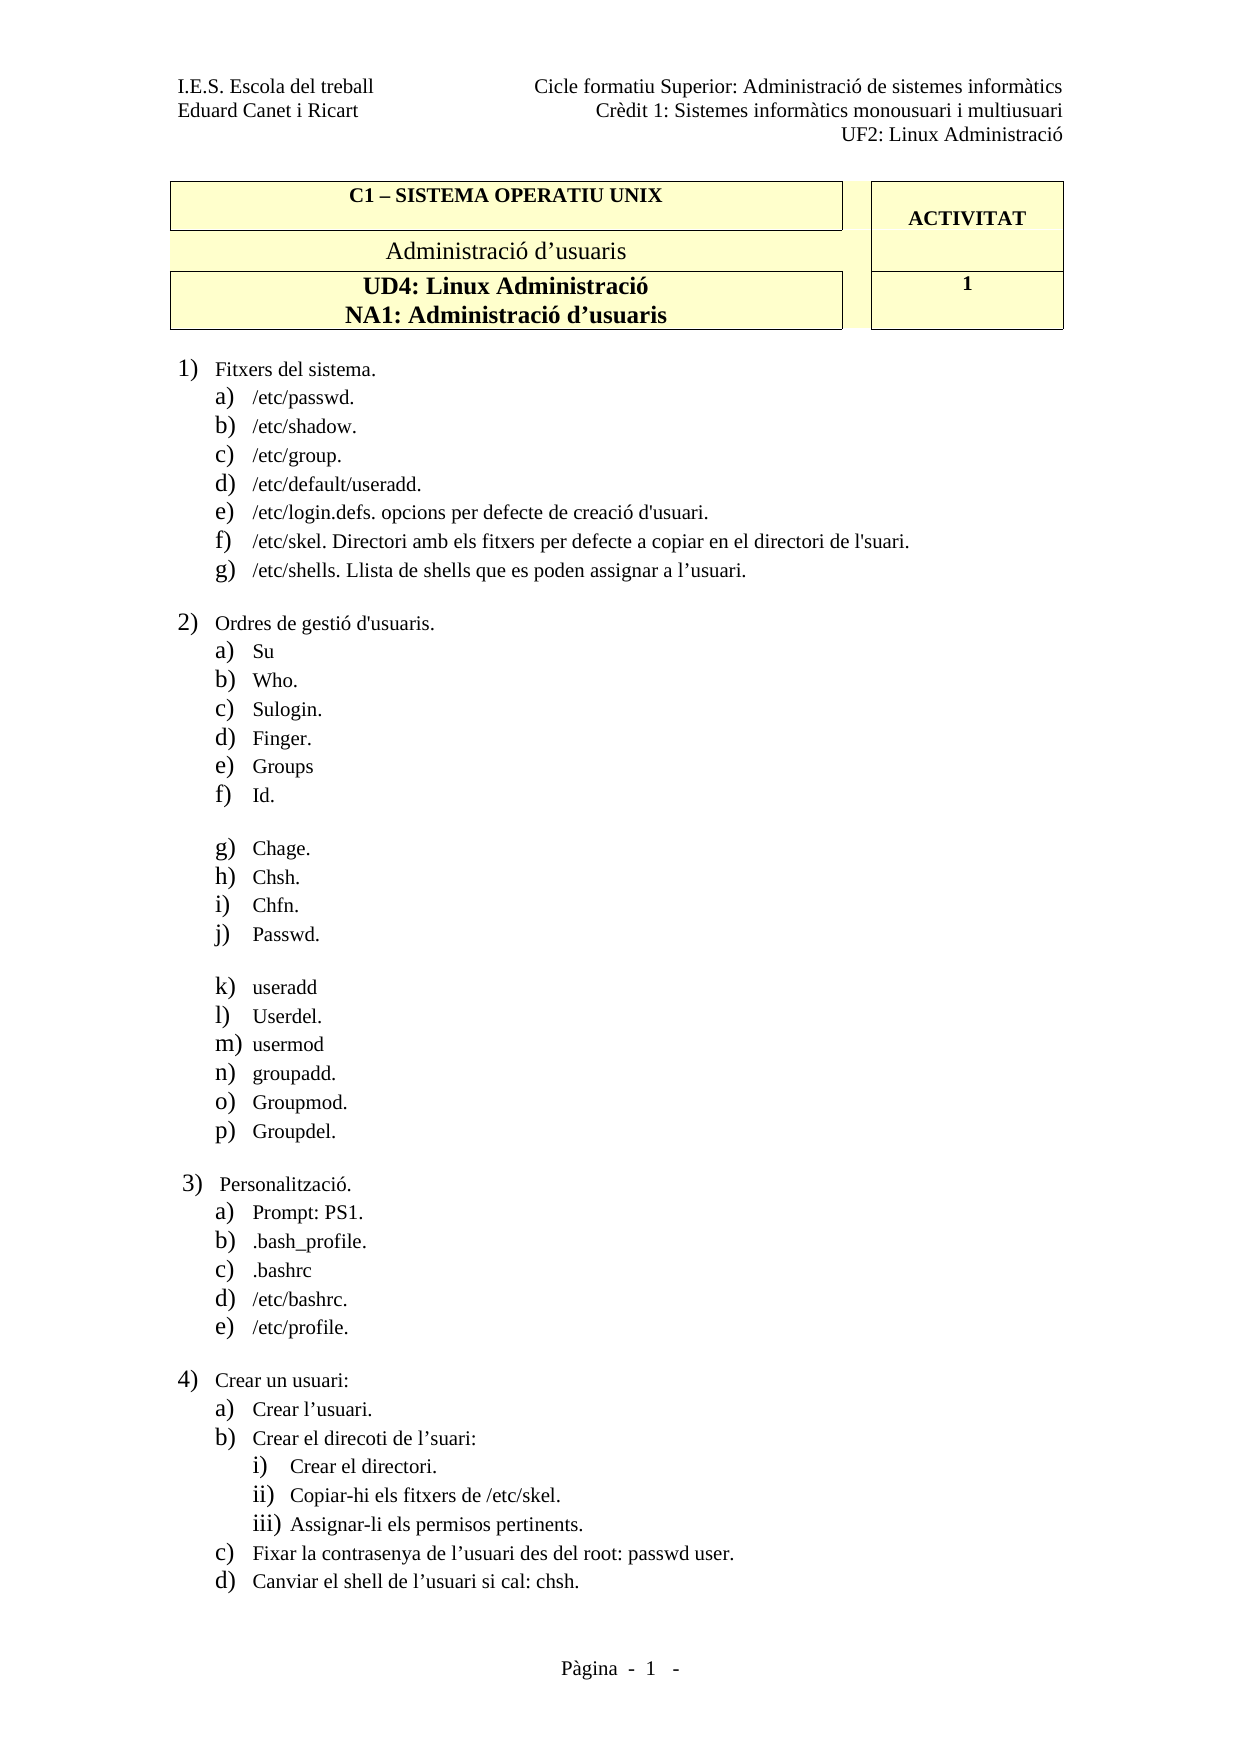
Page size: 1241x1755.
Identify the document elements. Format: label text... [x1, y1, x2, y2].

list /etc/bashrc. [215, 1283, 1063, 1311]
list /etc/passwd. [215, 381, 1063, 410]
list Su [215, 635, 1063, 664]
list Assignar-li els permisos pertinents. [252, 1508, 1063, 1537]
list Chsh. [215, 861, 1063, 889]
list /etc/shells. Llista de shells que es poden assignar a l’usuari. [215, 554, 1063, 583]
table_cell [872, 230, 1063, 271]
table_header C1 – SISTEMA OPERATIU UNIX [171, 182, 842, 229]
table_cell 1 [872, 272, 1063, 328]
list .bashrc [215, 1254, 1063, 1283]
list useradd [215, 971, 1063, 1000]
list .bash_profile. [215, 1225, 1063, 1254]
list Crear el directori. [252, 1450, 1063, 1479]
list Userdel. [215, 1000, 1063, 1028]
list /etc/profile. [215, 1311, 1063, 1340]
table_cell Administració d’usuaris [170, 231, 842, 271]
list Groupmod. [215, 1086, 1063, 1115]
list Who. [215, 664, 1063, 693]
list /etc/default/useradd. [215, 468, 1063, 496]
list Prompt: PS1. [215, 1196, 1063, 1225]
list Passwd. [215, 918, 1063, 947]
list Fixar la contrasenya de l’usuari des del root: passwd user. [215, 1537, 1063, 1565]
list /etc/shadow. [215, 410, 1063, 439]
list Ordres de gestió d'usuaris. [177, 607, 1063, 635]
list Crear el direcoti de l’suari: [215, 1422, 1063, 1450]
list Crear l’usuari. [215, 1393, 1063, 1422]
list Fitxers del sistema. [177, 353, 1063, 381]
list /etc/group. [215, 439, 1063, 468]
table_header ACTIVITAT [872, 182, 1063, 229]
list /etc/login.defs. opcions per defecte de creació d'usuari. [215, 496, 1063, 525]
list Finger. [215, 722, 1063, 750]
list Groups [215, 750, 1063, 779]
list Groupdel. [215, 1115, 1063, 1143]
list Id. [215, 779, 1063, 808]
list Crear un usuari: [177, 1364, 1063, 1393]
list usermod [215, 1028, 1063, 1057]
list Canviar el shell de l’usuari si cal: chsh. [215, 1565, 1063, 1594]
list Chage. [215, 832, 1063, 861]
list /etc/skel. Directori amb els fitxers per defecte a copiar en el directori de l'suari. [215, 525, 1063, 554]
list groupadd. [215, 1057, 1063, 1086]
list Sulogin. [215, 693, 1063, 722]
list Copiar-hi els fitxers de /etc/skel. [252, 1479, 1063, 1508]
table_cell [843, 271, 871, 328]
list Personalització. [182, 1168, 1063, 1196]
table_cell [842, 230, 871, 271]
table_header [843, 181, 871, 229]
table_cell UD4: Linux Administració NA1: Administració d’usuaris [171, 272, 842, 328]
list Chfn. [215, 889, 1063, 918]
